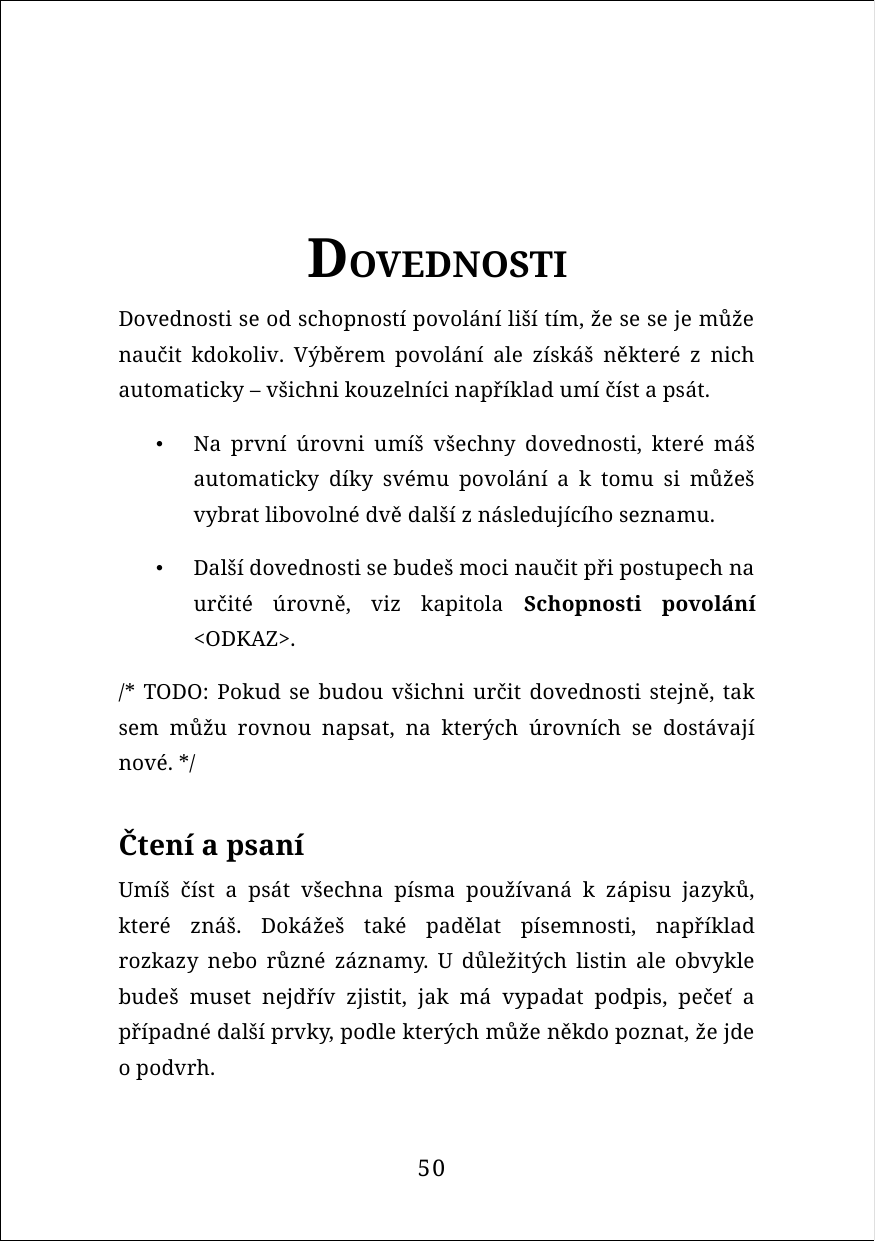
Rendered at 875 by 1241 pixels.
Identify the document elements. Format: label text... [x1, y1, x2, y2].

text Dovednosti se od schopností povolání liší tím, že se se je může naučit kdokoliv. Výběrem povolání ale získáš některé z nich automaticky – všichni kouzelníci například umí číst a psát. [118, 304, 756, 404]
list Další dovednosti se budeš moci naučit při postupech na určité úrovně, viz kapitola Schopnosti povolání <ODKAZ>. [156, 553, 756, 653]
subtitle Čtení a psaní [118, 825, 756, 864]
text /* TODO: Pokud se budou všichni určit dovednosti stejně, tak sem můžu rovnou napsat, na kterých úrovních se dostávají nové. */ [118, 677, 756, 777]
subtitle Dovednosti [118, 219, 756, 293]
list Na první úrovni umíš všechny dovednosti, které máš automaticky díky svému povolání a k tomu si můžeš vybrat libovolné dvě další z následujícího seznamu. [156, 429, 756, 528]
text Umíš číst a psát všechna písma používaná k zápisu jazyků, které znáš. Dokážeš také padělat písemnosti, například rozkazy nebo různé záznamy. U důležitých listin ale obvykle budeš muset nejdřív zjistit, jak má vypadat podpis, pečeť a případné další prvky, podle kterých může někdo poznat, že jde o podvrh. [118, 875, 756, 1081]
